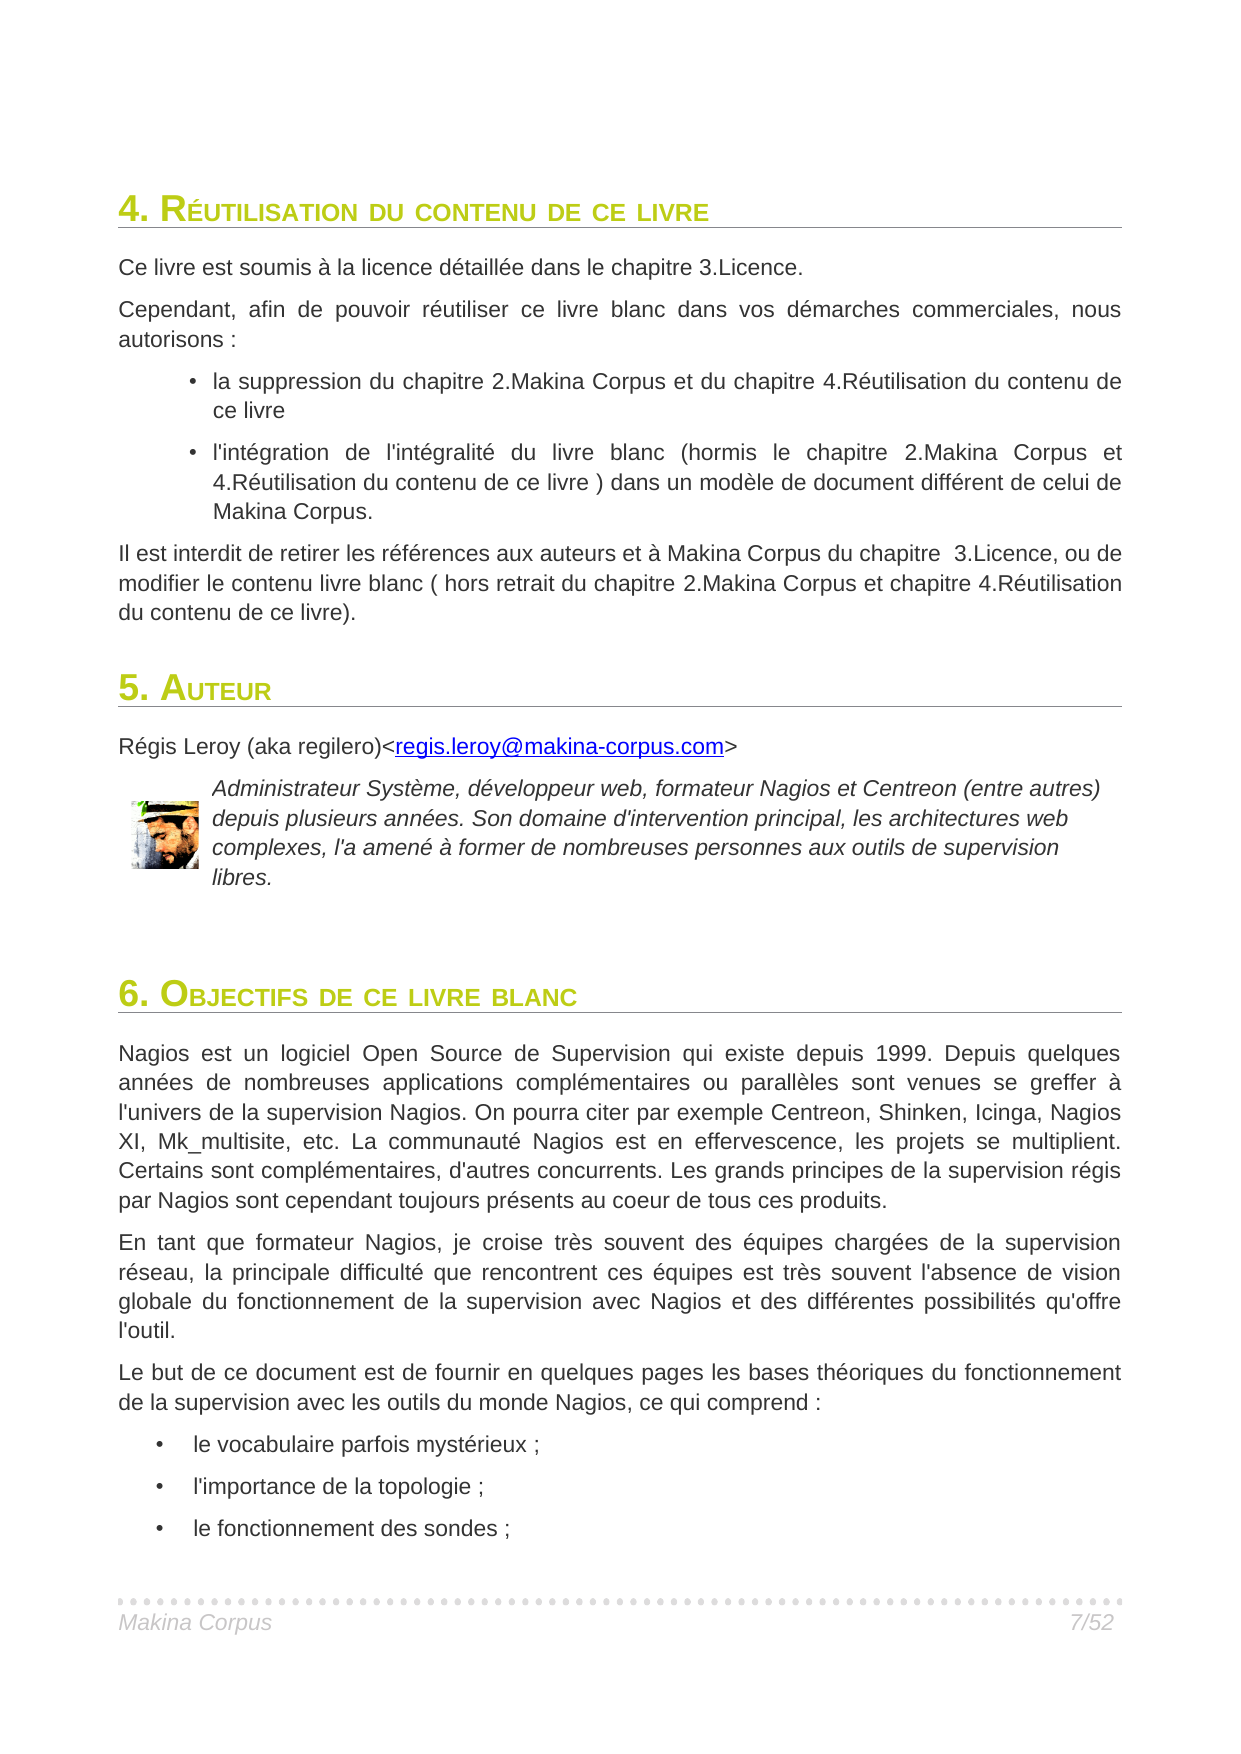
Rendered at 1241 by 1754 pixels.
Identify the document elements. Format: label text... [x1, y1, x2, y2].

picture [118, 1593, 1123, 1610]
list le fonctionnement des sondes ; [156, 1513, 1122, 1542]
subtitle Objectifs de ce livre blanc [118, 983, 1122, 1012]
subtitle Auteur [118, 676, 1122, 706]
list le vocabulaire parfois mystérieux ; [156, 1429, 1122, 1458]
text Régis Leroy (aka regilero)<regis.leroy@makina-corpus.com> [118, 731, 1122, 761]
text Administrateur Système, développeur web, formateur Nagios et Centreon (entre autres) depuis plusieurs années. Son domaine d'intervention principal, les architectures web complexes, l'a amené à former de nombreuses personnes aux outils de supervision libres. [118, 773, 1122, 891]
text Cependant, afin de pouvoir réutiliser ce livre blanc dans vos démarches commerciales, nous autorisons : [118, 294, 1122, 353]
text Il est interdit de retirer les références aux auteurs et à Makina Corpus du chapitre 3.Licence, ou de modifier le contenu livre blanc ( hors retrait du chapitre 2.Makina Corpus et chapitre 4.Réutilisation du contenu de ce livre). [118, 538, 1122, 626]
text Le but de ce document est de fournir en quelques pages les bases théoriques du fonctionnement de la supervision avec les outils du monde Nagios, ce qui comprend : [118, 1357, 1122, 1416]
list l'importance de la topologie ; [156, 1471, 1122, 1500]
text Nagios est un logiciel Open Source de Supervision qui existe depuis 1999. Depuis quelques années de nombreuses applications complémentaires ou parallèles sont venues se greffer à l'univers de la supervision Nagios. On pourra citer par exemple Centreon, Shinken, Icinga, Nagios XI, Mk_multisite, etc. La communauté Nagios est en effervescence, les projets se multiplient. Certains sont complémentaires, d'autres concurrents. Les grands principes de la supervision régis par Nagios sont cependant toujours présents au coeur de tous ces produits. [118, 1037, 1122, 1214]
list l'intégration de l'intégralité du livre blanc (hormis le chapitre 2.Makina Corpus et 4.Réutilisation du contenu de ce livre ) dans un modèle de document différent de celui de Makina Corpus. [189, 437, 1122, 526]
subtitle Réutilisation du contenu de ce livre [118, 198, 1122, 227]
picture [131, 801, 199, 869]
text En tant que formateur Nagios, je croise très souvent des équipes chargées de la supervision réseau, la principale difficulté que rencontrent ces équipes est très souvent l'absence de vision globale du fonctionnement de la supervision avec Nagios et des différentes possibilités qu'offre l'outil. [118, 1227, 1122, 1345]
text Ce livre est soumis à la licence détaillée dans le chapitre 3.Licence. [118, 252, 1122, 282]
list la suppression du chapitre 2.Makina Corpus et du chapitre 4.Réutilisation du contenu de ce livre [189, 366, 1122, 424]
